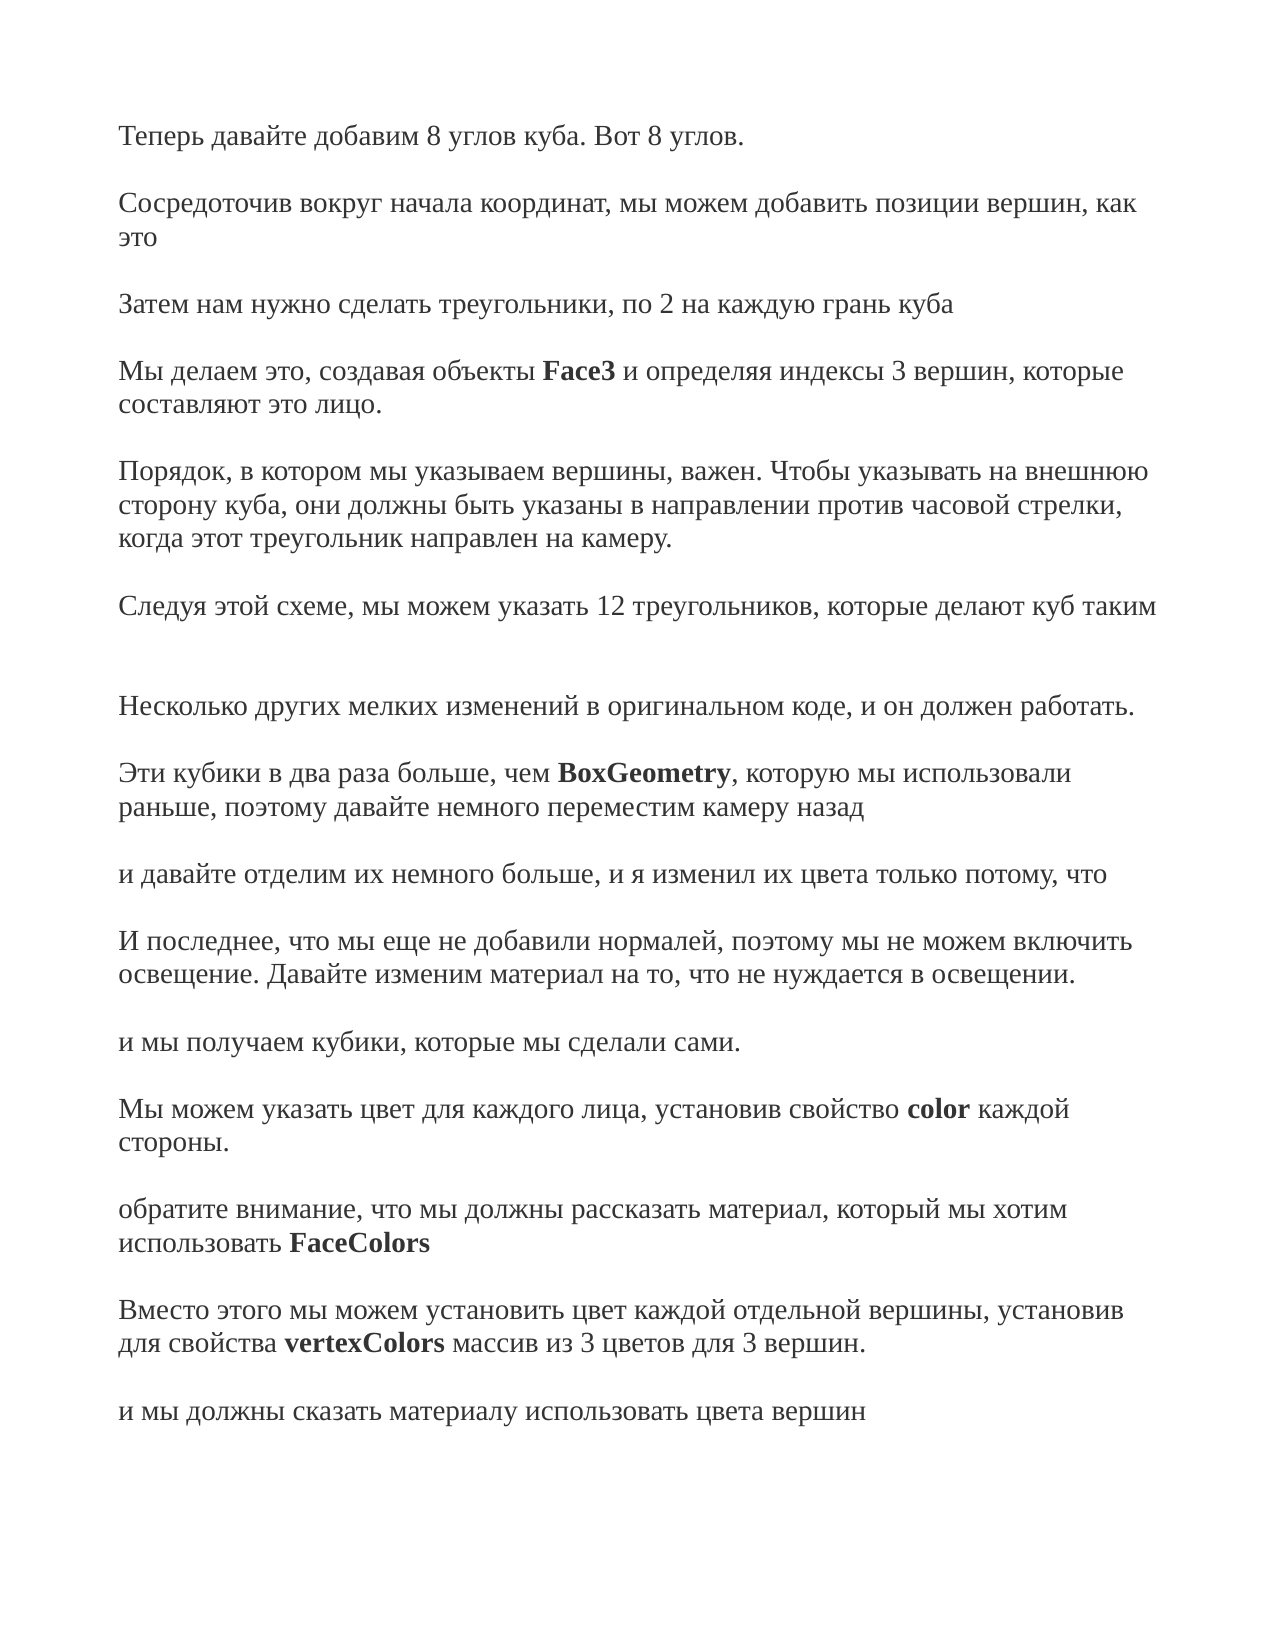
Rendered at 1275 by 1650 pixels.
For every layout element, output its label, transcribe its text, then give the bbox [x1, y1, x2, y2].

text Сосредоточив вокруг начала координат, мы можем добавить позиции вершин, как это [118, 185, 1157, 252]
text Мы можем указать цвет для каждого лица, установив свойство color каждой стороны. [118, 1091, 1157, 1158]
text Теперь давайте добавим 8 углов куба. Вот 8 углов. [118, 118, 1157, 152]
text Затем нам нужно сделать треугольники, по 2 на каждую грань куба [118, 286, 1157, 319]
text Мы делаем это, создавая объекты Face3 и определяя индексы 3 вершин, которые составляют это лицо. [118, 353, 1157, 420]
text Порядок, в котором мы указываем вершины, важен. Чтобы указывать на внешнюю сторону куба, они должны быть указаны в направлении против часовой стрелки, когда этот треугольник направлен на камеру. [118, 453, 1157, 554]
text Следуя этой схеме, мы можем указать 12 треугольников, которые делают куб таким [118, 588, 1157, 621]
text Несколько других мелких изменений в оригинальном коде, и он должен работать. [118, 688, 1157, 722]
text обратите внимание, что мы должны рассказать материал, который мы хотим использовать FaceColors [118, 1191, 1157, 1258]
text и давайте отделим их немного больше, и я изменил их цвета только потому, что [118, 856, 1157, 889]
text и мы получаем кубики, которые мы сделали сами. [118, 1024, 1157, 1057]
text Эти кубики в два раза больше, чем BoxGeometry, которую мы использовали раньше, поэтому давайте немного переместим камеру назад [118, 755, 1157, 822]
text Вместо этого мы можем установить цвет каждой отдельной вершины, установив для свойства vertexColors массив из 3 цветов для 3 вершин. [118, 1292, 1157, 1359]
text и мы должны сказать материалу использовать цвета вершин [118, 1393, 1157, 1426]
text И последнее, что мы еще не добавили нормалей, поэтому мы не можем включить освещение. Давайте изменим материал на то, что не нуждается в освещении. [118, 923, 1157, 990]
